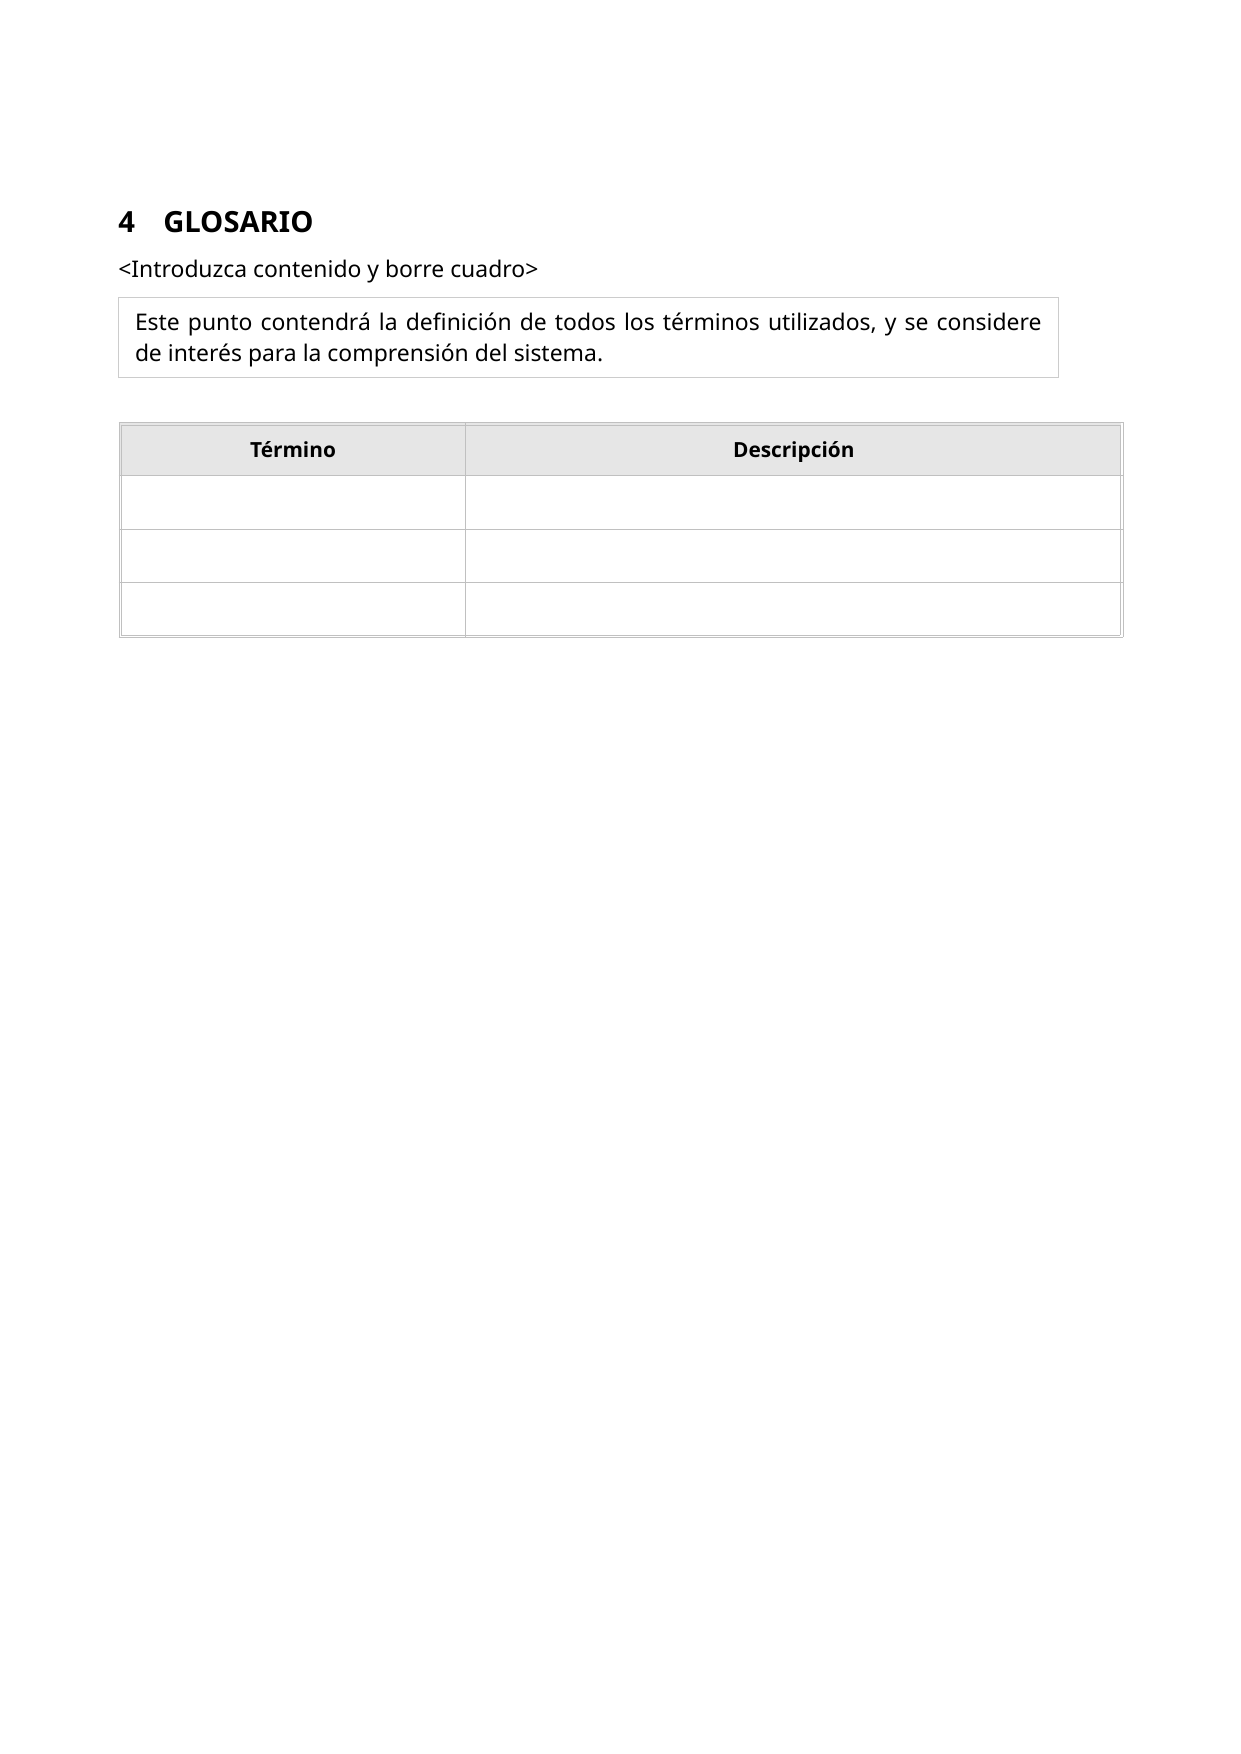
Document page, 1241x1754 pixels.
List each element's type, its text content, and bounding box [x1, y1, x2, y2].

table_cell [466, 583, 1120, 635]
table_cell [466, 476, 1120, 528]
table_cell [122, 530, 465, 582]
text Este punto contendrá la definición de todos los términos utilizados, y se considere de interés para la comprensión del sistema. [135, 306, 1042, 368]
subtitle GLOSARIO [118, 201, 1122, 241]
table_header Descripción [466, 426, 1120, 475]
text <Introduzca contenido y borre cuadro> [118, 253, 1122, 284]
table_cell [122, 583, 465, 635]
table_cell [122, 476, 465, 528]
table_header Término [122, 426, 465, 475]
table_cell [466, 530, 1120, 582]
